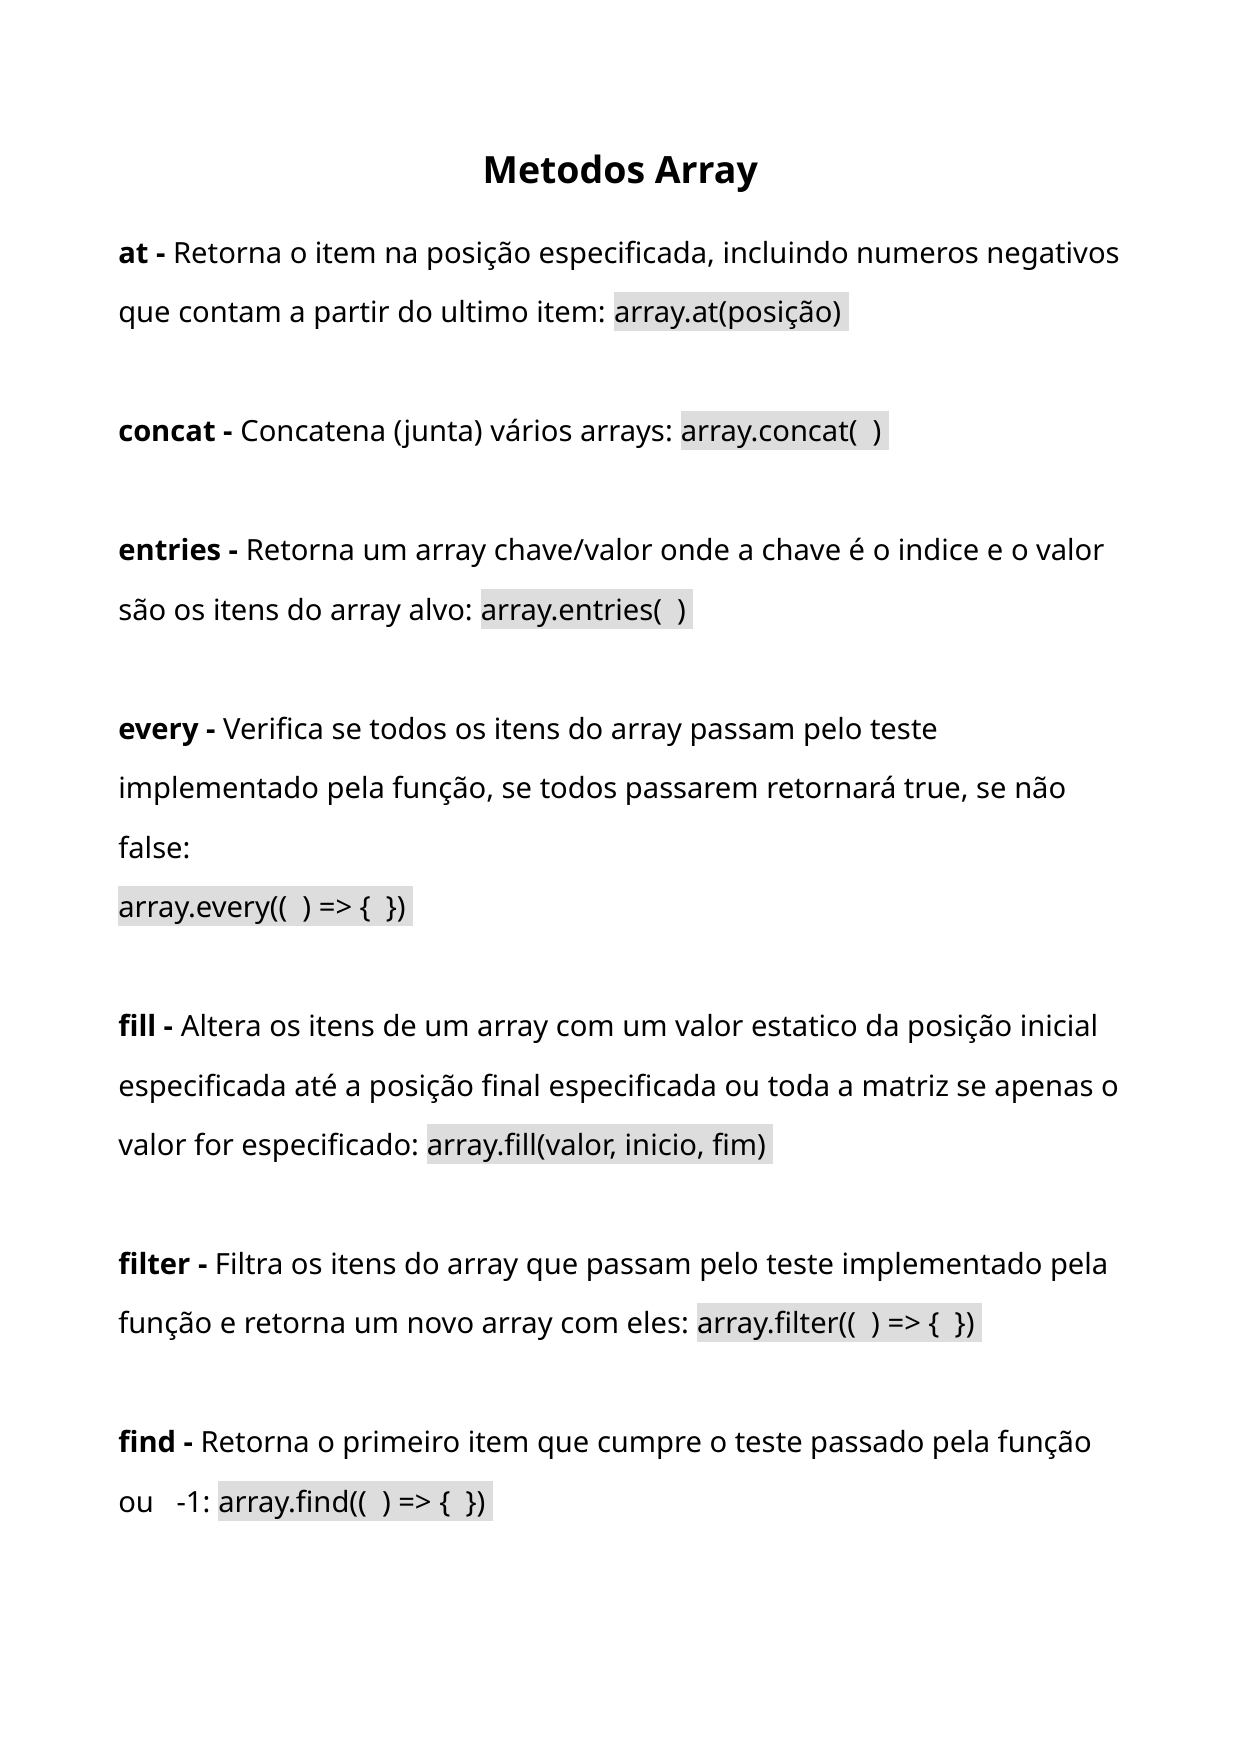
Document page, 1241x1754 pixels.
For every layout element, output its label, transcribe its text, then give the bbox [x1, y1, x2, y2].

text at - Retorna o item na posição especificada, incluindo numeros negativos que contam a partir do ultimo item: array.at(posição) [118, 232, 1122, 331]
text concat - Concatena (junta) vários arrays: array.concat( ) [118, 411, 1122, 450]
text fill - Altera os itens de um array com um valor estatico da posição inicial especificada até a posição final especificada ou toda a matriz se apenas o valor for especificado: array.fill(valor, inicio, fim) [118, 1005, 1122, 1164]
text every - Verifica se todos os itens do array passam pelo teste implementado pela função, se todos passarem retornará true, se não false: [118, 708, 1122, 867]
text array.every(( ) => { }) [118, 886, 1122, 926]
text filter - Filtra os itens do array que passam pelo teste implementado pela função e retorna um novo array com eles: array.filter(( ) => { }) [118, 1243, 1122, 1342]
subtitle Metodos Array [118, 143, 1122, 194]
text find - Retorna o primeiro item que cumpre o teste passado pela função ou -1: array.find(( ) => { }) [118, 1422, 1122, 1521]
text entries - Retorna um array chave/valor onde a chave é o indice e o valor são os itens do array alvo: array.entries( ) [118, 529, 1122, 629]
